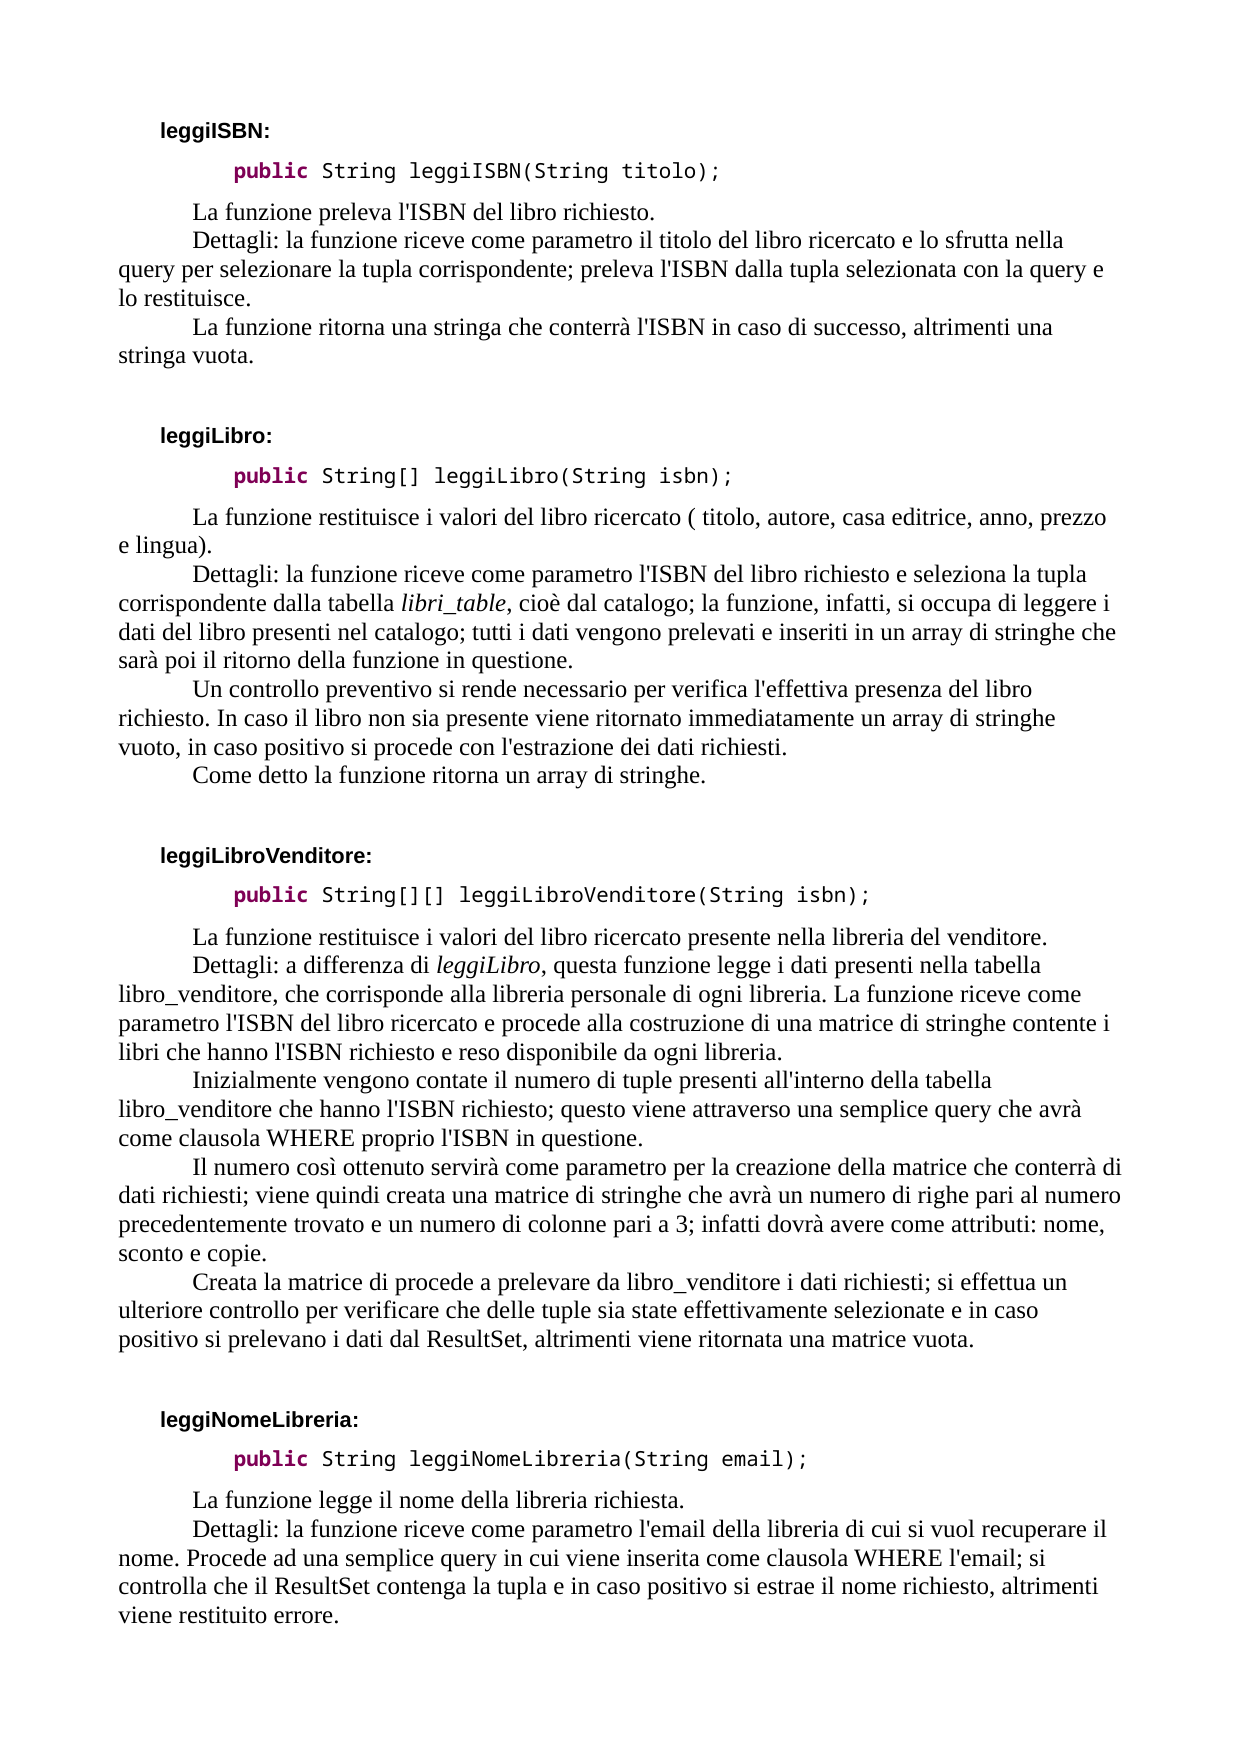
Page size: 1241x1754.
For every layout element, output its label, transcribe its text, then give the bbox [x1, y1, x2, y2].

text Inizialmente vengono contate il numero di tuple presenti all'interno della tabella libro_venditore che hanno l'ISBN richiesto; questo viene attraverso una semplice query che avrà come clausola WHERE proprio l'ISBN in questione. [118, 1065, 1122, 1152]
subtitle leggiNomeLibreria: [160, 1407, 1122, 1432]
subtitle leggiLibro: [160, 423, 1122, 448]
subtitle leggiISBN: [160, 118, 1122, 143]
text public String leggiNomeLibreria(String email); [233, 1444, 1122, 1473]
text La funzione restituisce i valori del libro ricercato presente nella libreria del venditore. [118, 922, 1122, 950]
text La funzione restituisce i valori del libro ricercato ( titolo, autore, casa editrice, anno, prezzo e lingua). [118, 502, 1122, 559]
text La funzione preleva l'ISBN del libro richiesto. [118, 197, 1122, 226]
text Dettagli: la funzione riceve come parametro l'ISBN del libro richiesto e seleziona la tupla corrispondente dalla tabella libri_table, cioè dal catalogo; la funzione, infatti, si occupa di leggere i dati del libro presenti nel catalogo; tutti i dati vengono prelevati e inseriti in un array di stringhe che sarà poi il ritorno della funzione in questione. [118, 559, 1122, 674]
text public String leggiISBN(String titolo); [233, 156, 1122, 184]
text Come detto la funzione ritorna un array di stringhe. [118, 760, 1122, 789]
text La funzione legge il nome della libreria richiesta. [118, 1485, 1122, 1514]
text Il numero così ottenuto servirà come parametro per la creazione della matrice che conterrà di dati richiesti; viene quindi creata una matrice di stringhe che avrà un numero di righe pari al numero precedentemente trovato e un numero di colonne pari a 3; infatti dovrà avere come attributi: nome, sconto e copie. [118, 1152, 1122, 1267]
text Dettagli: la funzione riceve come parametro l'email della libreria di cui si vuol recuperare il nome. Procede ad una semplice query in cui viene inserita come clausola WHERE l'email; si controlla che il ResultSet contenga la tupla e in caso positivo si estrae il nome richiesto, altrimenti viene restituito errore. [118, 1514, 1122, 1629]
text public String[] leggiLibro(String isbn); [233, 461, 1122, 489]
text Dettagli: la funzione riceve come parametro il titolo del libro ricercato e lo sfrutta nella query per selezionare la tupla corrispondente; preleva l'ISBN dalla tupla selezionata con la query e lo restituisce. [118, 226, 1122, 312]
text Creata la matrice di procede a prelevare da libro_venditore i dati richiesti; si effettua un ulteriore controllo per verificare che delle tuple sia state effettivamente selezionate e in caso positivo si prelevano i dati dal ResultSet, altrimenti viene ritornata una matrice vuota. [118, 1267, 1122, 1353]
text public String[][] leggiLibroVenditore(String isbn); [233, 881, 1122, 909]
text Un controllo preventivo si rende necessario per verifica l'effettiva presenza del libro richiesto. In caso il libro non sia presente viene ritornato immediatamente un array di stringhe vuoto, in caso positivo si procede con l'estrazione dei dati richiesti. [118, 674, 1122, 760]
text Dettagli: a differenza di leggiLibro, questa funzione legge i dati presenti nella tabella libro_venditore, che corrisponde alla libreria personale di ogni libreria. La funzione riceve come parametro l'ISBN del libro ricercato e procede alla costruzione di una matrice di stringhe contente i libri che hanno l'ISBN richiesto e reso disponibile da ogni libreria. [118, 950, 1122, 1065]
subtitle leggiLibroVenditore: [160, 843, 1122, 868]
text La funzione ritorna una stringa che conterrà l'ISBN in caso di successo, altrimenti una stringa vuota. [118, 312, 1122, 369]
